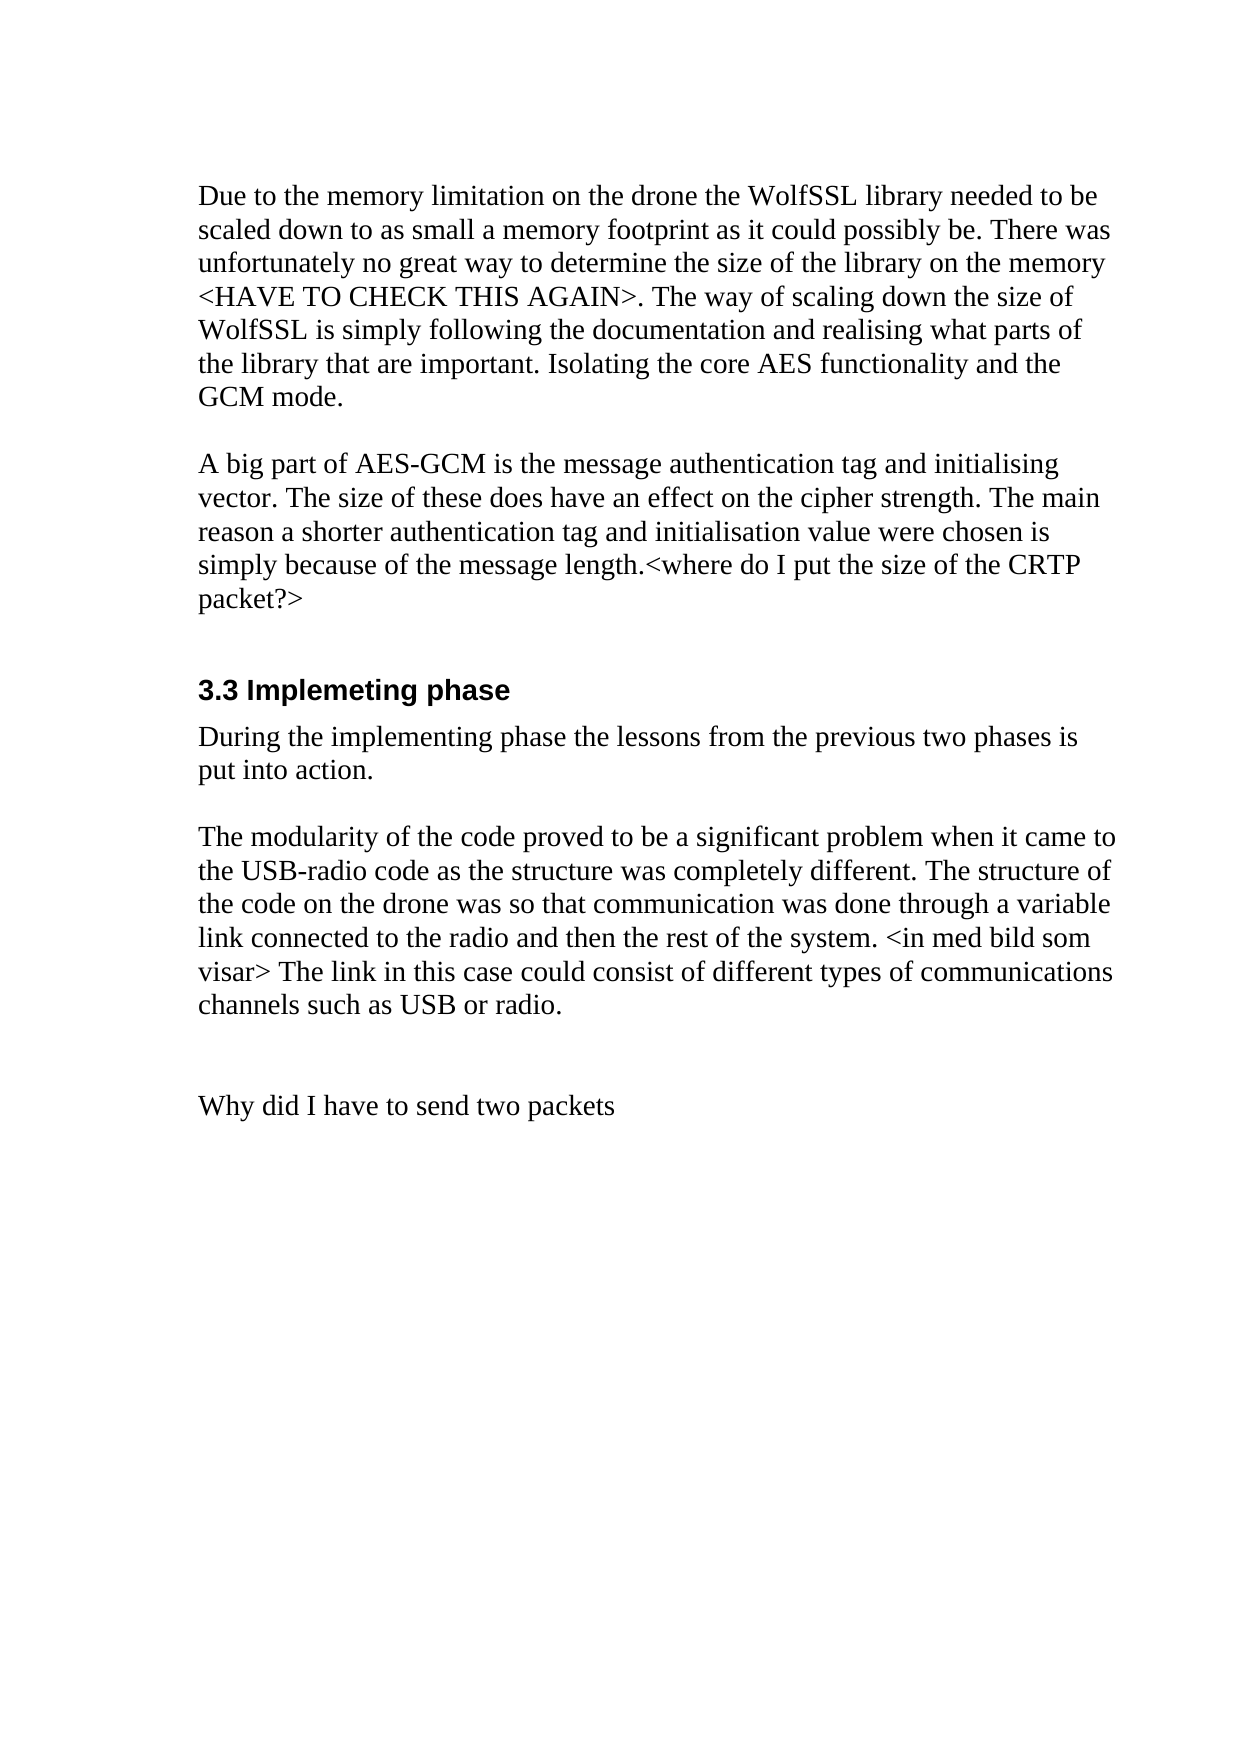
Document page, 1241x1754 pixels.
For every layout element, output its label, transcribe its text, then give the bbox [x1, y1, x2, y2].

text The modularity of the code proved to be a significant problem when it came to the USB-radio code as the structure was completely different. The structure of the code on the drone was so that communication was done through a variable link connected to the radio and then the rest of the system. <in med bild som visar> The link in this case could consist of different types of communications channels such as USB or radio. [198, 819, 1119, 1021]
text Why did I have to send two packets [198, 1088, 1119, 1121]
text Due to the memory limitation on the drone the WolfSSL library needed to be scaled down to as small a memory footprint as it could possibly be. There was unfortunately no great way to determine the size of the library on the memory <HAVE TO CHECK THIS AGAIN>. The way of scaling down the size of WolfSSL is simply following the documentation and realising what parts of the library that are important. Isolating the core AES functionality and the GCM mode. [198, 178, 1119, 413]
text A big part of AES-GCM is the message authentication tag and initialising vector. The size of these does have an effect on the cipher strength. The main reason a shorter authentication tag and initialisation value were chosen is simply because of the message length.<where do I put the size of the CRTP packet?> [198, 447, 1119, 614]
text During the implementing phase the lessons from the previous two phases is put into action. [198, 719, 1119, 786]
subtitle Implemeting phase [198, 673, 1119, 706]
